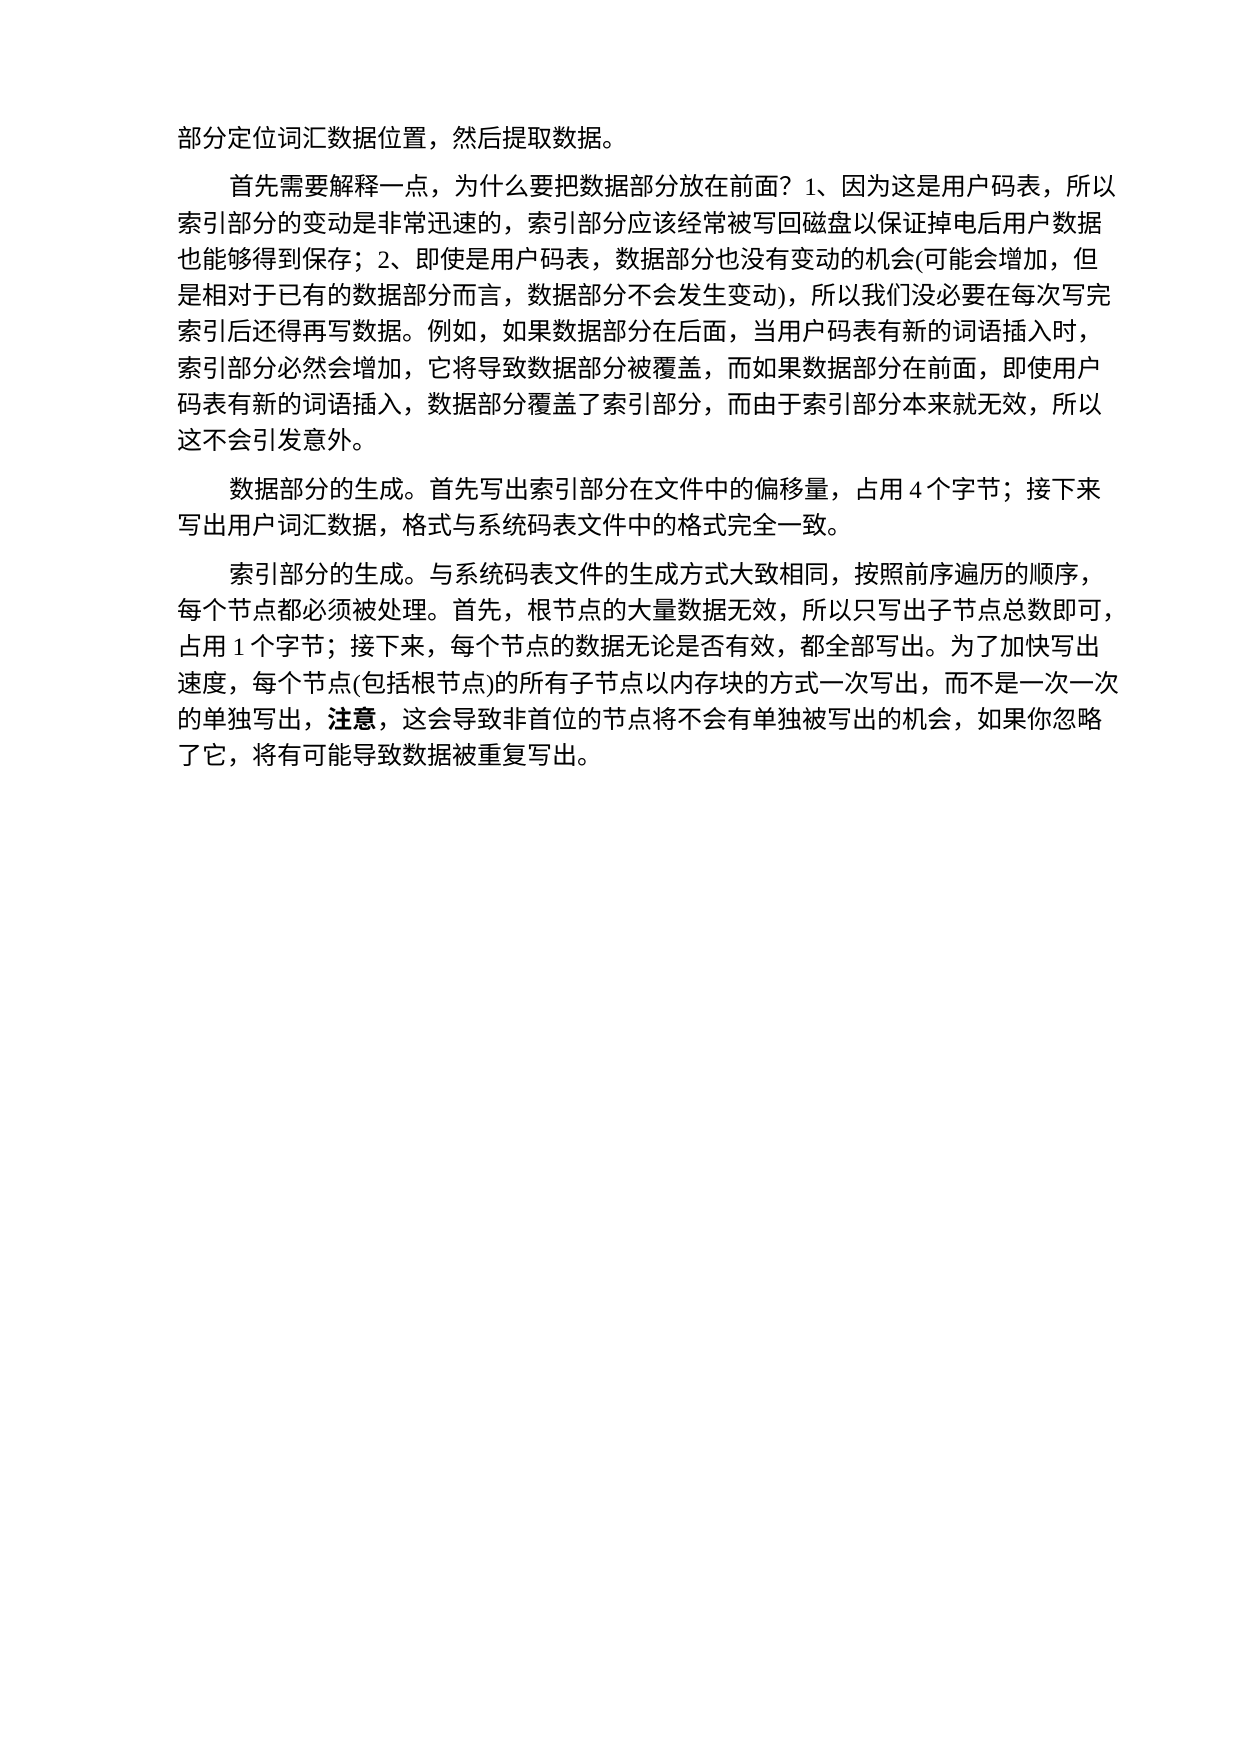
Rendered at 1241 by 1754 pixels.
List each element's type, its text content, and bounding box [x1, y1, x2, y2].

text 数据部分的生成。首先写出索引部分在文件中的偏移量，占用4个字节；接下来写出用户词汇数据，格式与系统码表文件中的格式完全一致。 [177, 469, 1122, 542]
text 索引部分的生成。与系统码表文件的生成方式大致相同，按照前序遍历的顺序，每个节点都必须被处理。首先，根节点的大量数据无效，所以只写出子节点总数即可，占用1个字节；接下来，每个节点的数据无论是否有效，都全部写出。为了加快写出速度，每个节点(包括根节点)的所有子节点以内存块的方式一次写出，而不是一次一次的单独写出，注意，这会导致非首位的节点将不会有单独被写出的机会，如果你忽略了它，将有可能导致数据被重复写出。 [177, 554, 1122, 772]
text 部分定位词汇数据位置，然后提取数据。 [177, 118, 1122, 154]
text 首先需要解释一点，为什么要把数据部分放在前面？1、因为这是用户码表，所以索引部分的变动是非常迅速的，索引部分应该经常被写回磁盘以保证掉电后用户数据也能够得到保存；2、即使是用户码表，数据部分也没有变动的机会(可能会增加，但是相对于已有的数据部分而言，数据部分不会发生变动)，所以我们没必要在每次写完索引后还得再写数据。例如，如果数据部分在后面，当用户码表有新的词语插入时，索引部分必然会增加，它将导致数据部分被覆盖，而如果数据部分在前面，即使用户码表有新的词语插入，数据部分覆盖了索引部分，而由于索引部分本来就无效，所以这不会引发意外。 [177, 167, 1122, 457]
